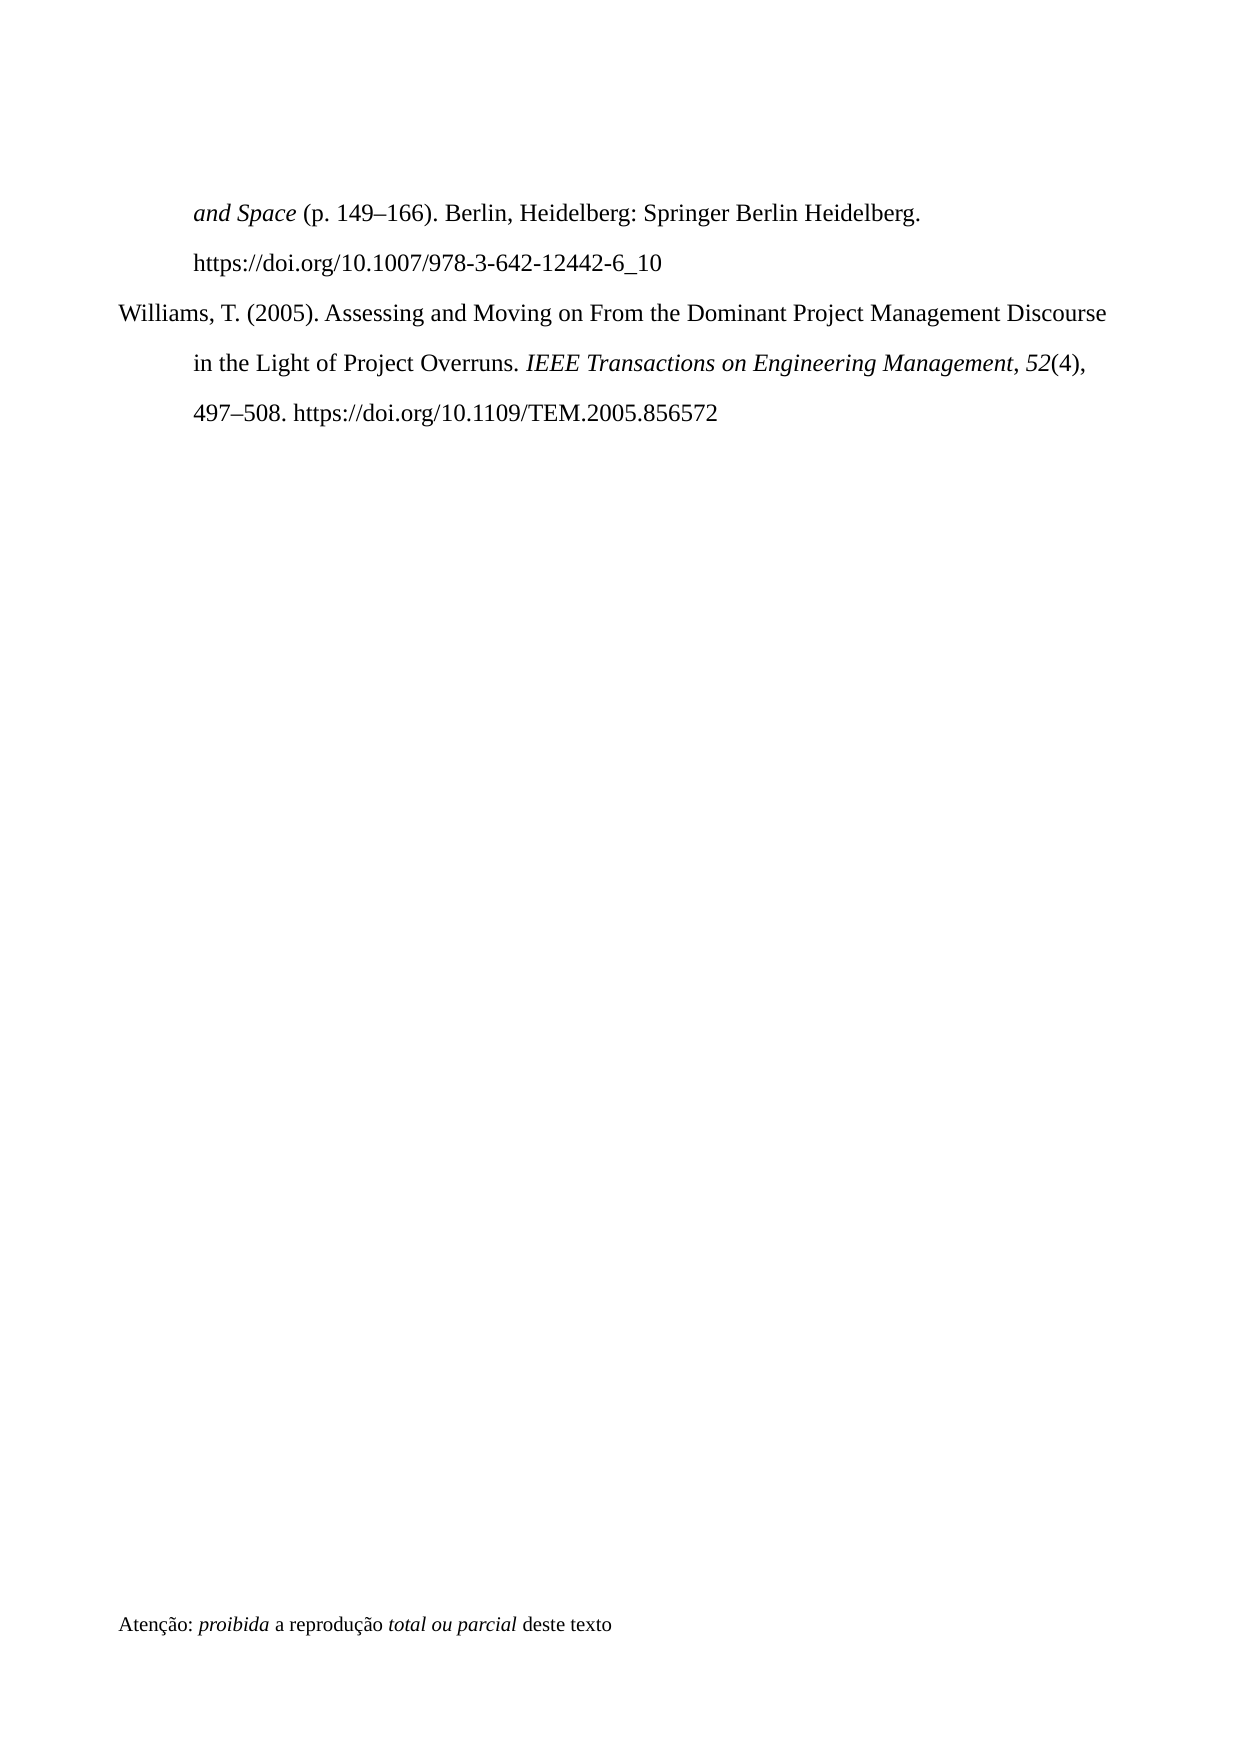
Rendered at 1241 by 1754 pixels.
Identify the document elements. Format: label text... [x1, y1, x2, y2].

text Williams, T. (2005). Assessing and Moving on From the Dominant Project Management Discourse in the Light of Project Overruns. IEEE Transactions on Engineering Management, 52(4), 497–508. https://doi.org/10.1109/TEM.2005.856572 [118, 276, 1122, 426]
text and Space (p. 149–166). Berlin, Heidelberg: Springer Berlin Heidelberg. https://doi.org/10.1007/978-3-642-12442-6_10 [118, 176, 1122, 276]
